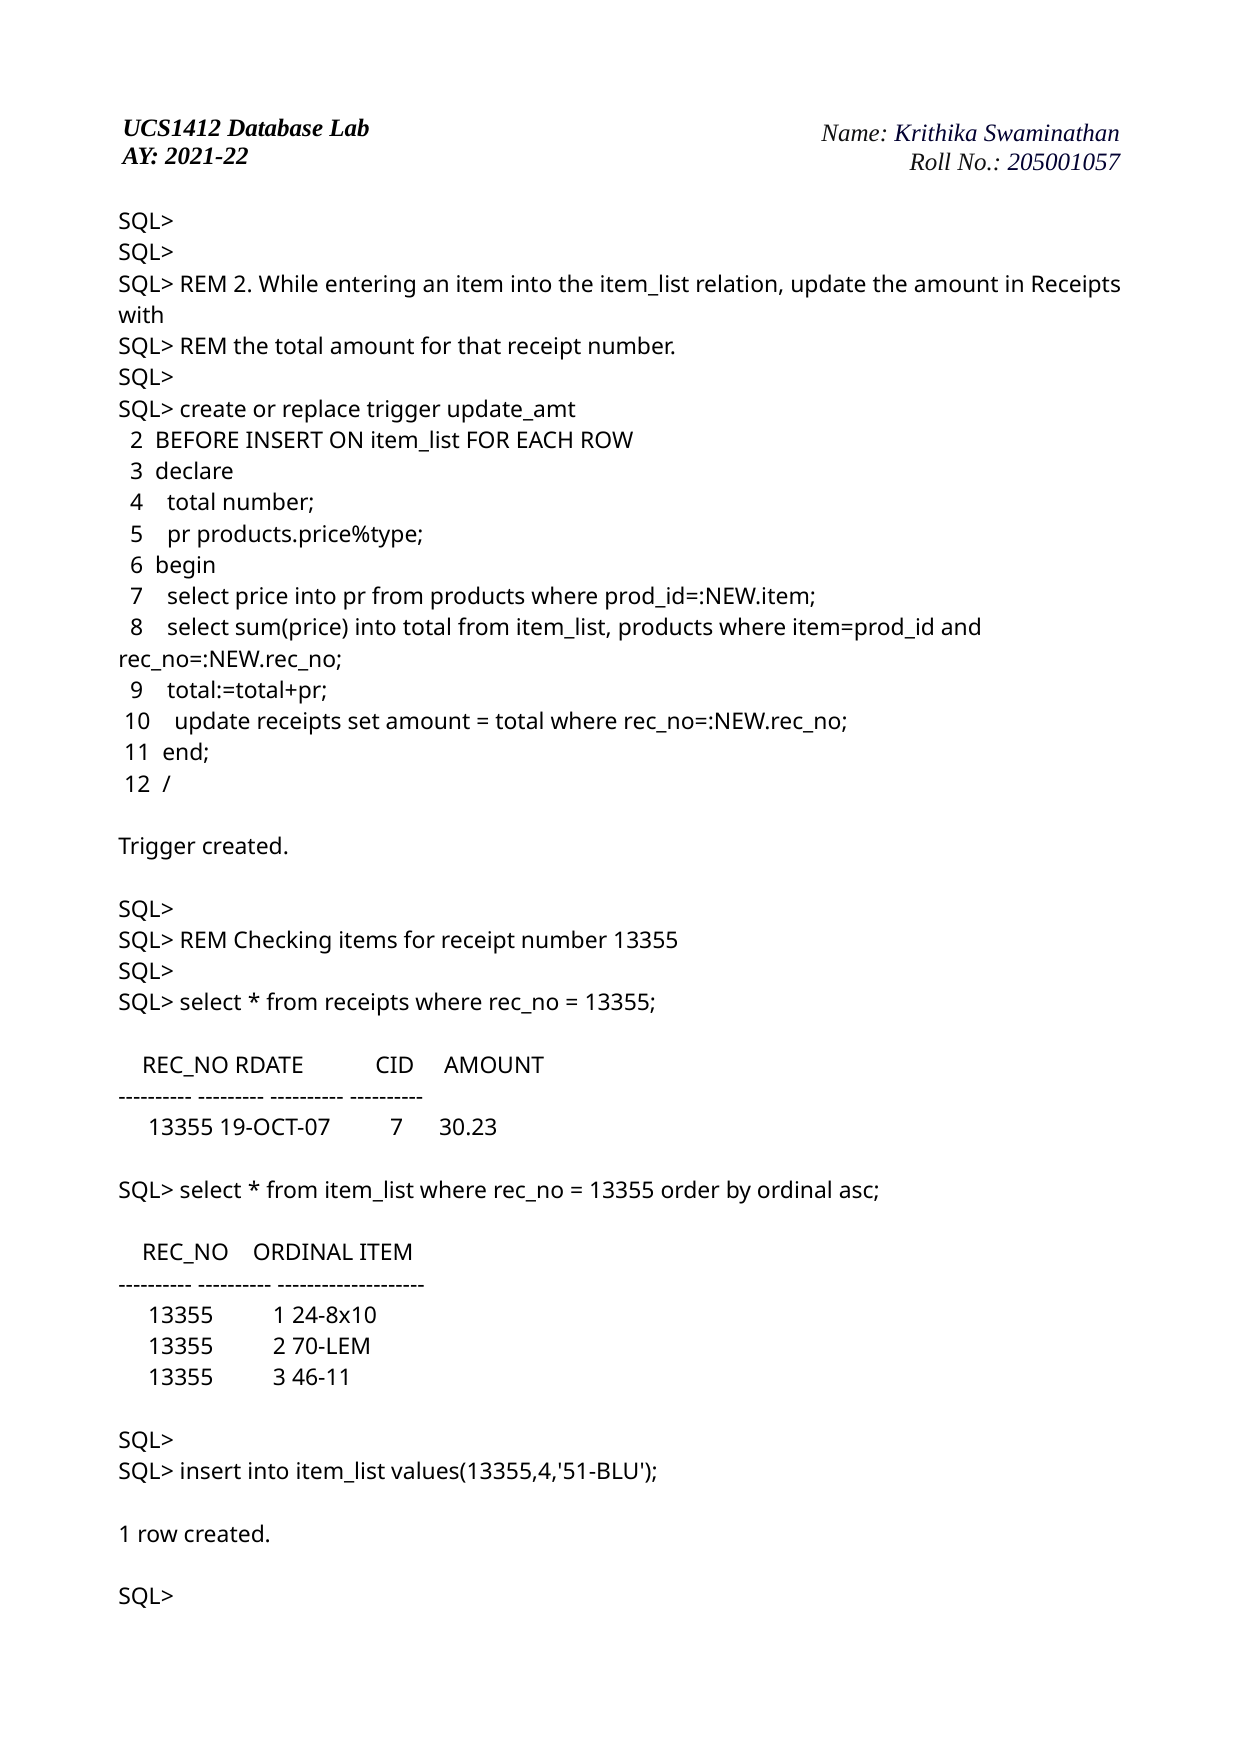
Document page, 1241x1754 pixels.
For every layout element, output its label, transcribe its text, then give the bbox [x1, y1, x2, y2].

text 9 total:=total+pr; [118, 674, 1122, 705]
text 7 select price into pr from products where prod_id=:NEW.item; [118, 580, 1122, 611]
text 13355 1 24-8x10 [118, 1299, 1122, 1330]
text SQL> [118, 205, 1122, 236]
text 6 begin [118, 549, 1122, 580]
text 5 pr products.price%type; [118, 518, 1122, 549]
text 10 update receipts set amount = total where rec_no=:NEW.rec_no; [118, 705, 1122, 736]
text 8 select sum(price) into total from item_list, products where item=prod_id and rec_no=:NEW.rec_no; [118, 611, 1122, 674]
text ---------- --------- ---------- ---------- [118, 1080, 1122, 1111]
text SQL> [118, 955, 1122, 986]
text SQL> [118, 1580, 1122, 1611]
text SQL> [118, 236, 1122, 268]
text SQL> select * from item_list where rec_no = 13355 order by ordinal asc; [118, 1174, 1122, 1205]
text SQL> insert into item_list values(13355,4,'51-BLU'); [118, 1455, 1122, 1486]
text SQL> [118, 361, 1122, 393]
text 13355 3 46-11 [118, 1361, 1122, 1393]
text SQL> REM 2. While entering an item into the item_list relation, update the amount in Receipts with [118, 268, 1122, 330]
text 11 end; [118, 736, 1122, 768]
text ---------- ---------- -------------------- [118, 1268, 1122, 1299]
text SQL> [118, 1424, 1122, 1455]
text 12 / [118, 768, 1122, 799]
text 13355 19-OCT-07 7 30.23 [118, 1111, 1122, 1143]
text 4 total number; [118, 486, 1122, 518]
text SQL> select * from receipts where rec_no = 13355; [118, 986, 1122, 1018]
text SQL> REM Checking items for receipt number 13355 [118, 924, 1122, 955]
text SQL> REM the total amount for that receipt number. [118, 330, 1122, 361]
text REC_NO ORDINAL ITEM [118, 1236, 1122, 1268]
text SQL> create or replace trigger update_amt [118, 393, 1122, 424]
text 13355 2 70-LEM [118, 1330, 1122, 1361]
text 2 BEFORE INSERT ON item_list FOR EACH ROW [118, 424, 1122, 455]
text 1 row created. [118, 1518, 1122, 1549]
text REC_NO RDATE CID AMOUNT [118, 1049, 1122, 1080]
text 3 declare [118, 455, 1122, 486]
text SQL> [118, 893, 1122, 924]
text Trigger created. [118, 830, 1122, 861]
